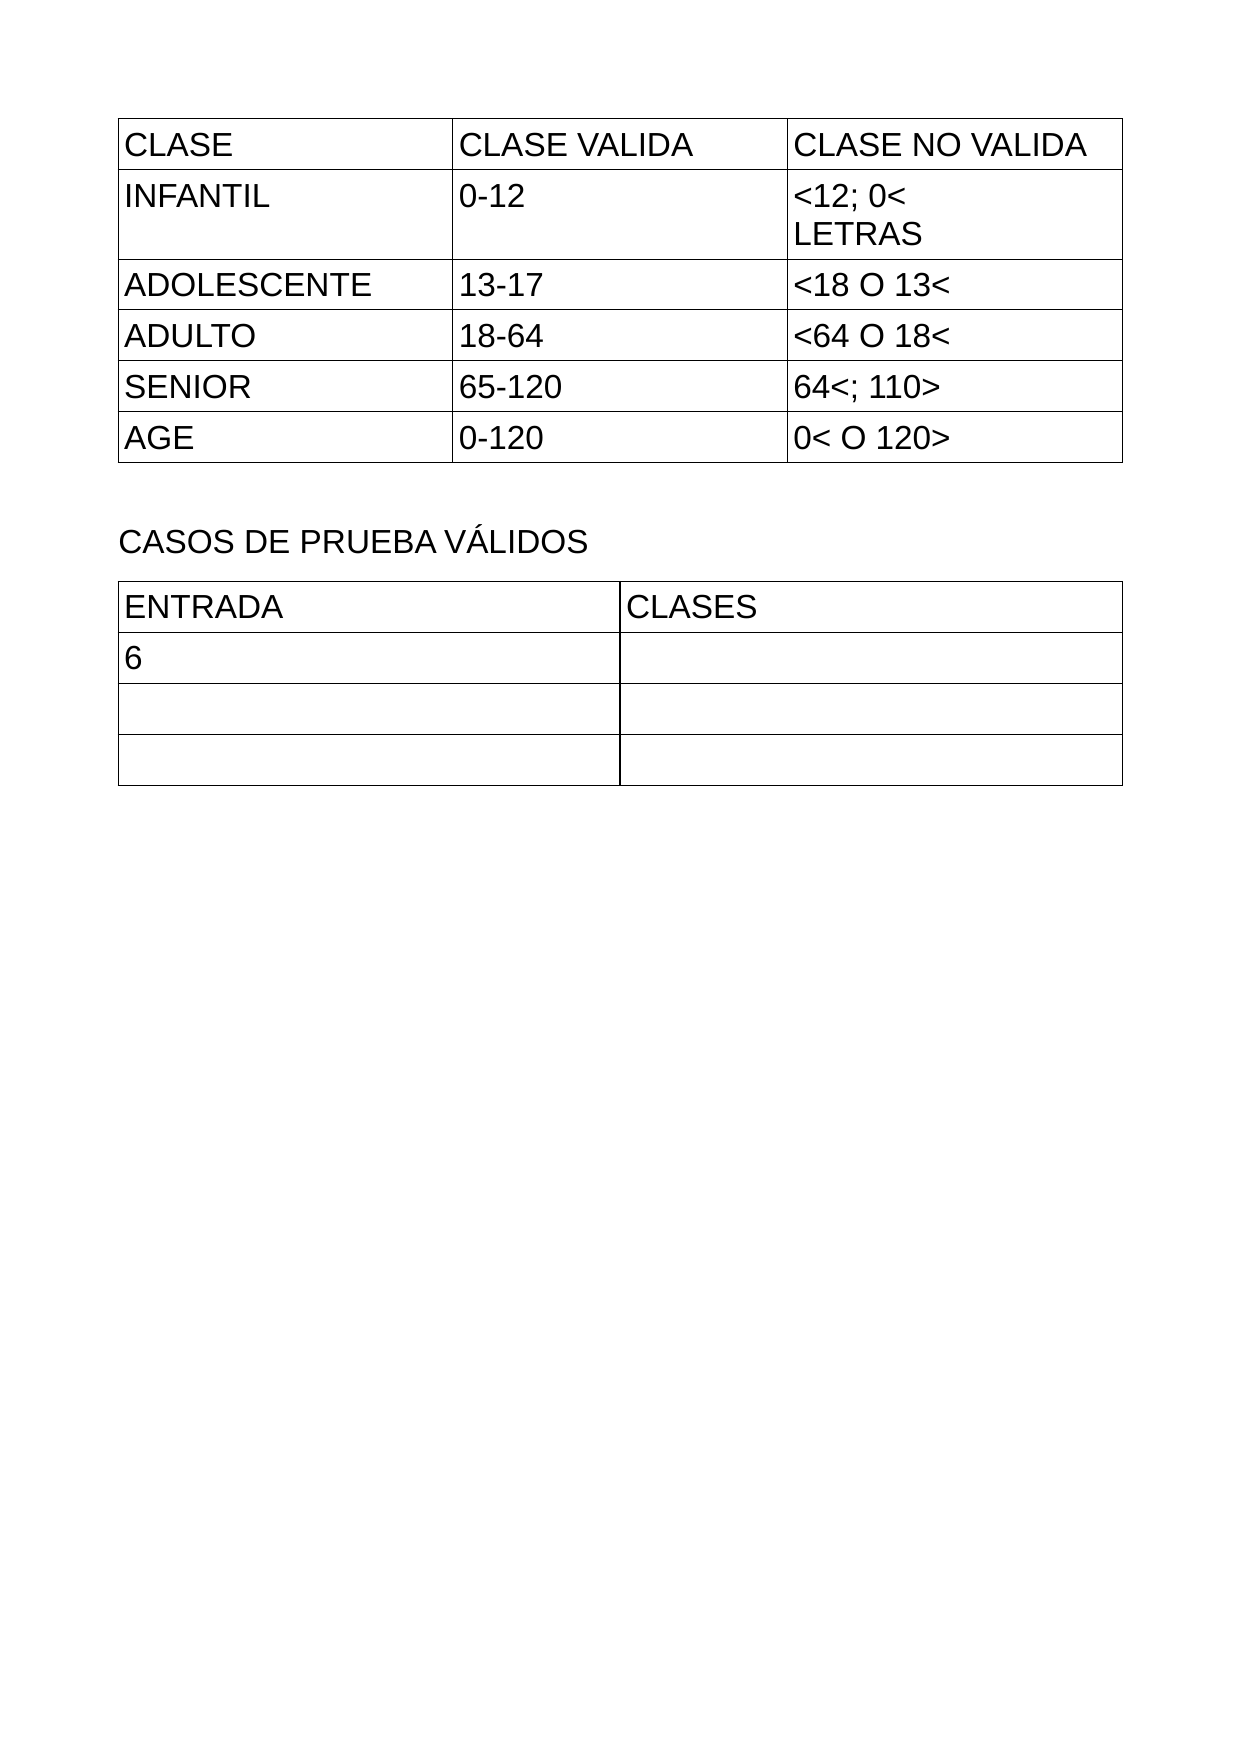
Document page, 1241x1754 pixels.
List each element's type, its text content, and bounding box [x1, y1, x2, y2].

table_cell [621, 735, 1122, 784]
table_cell 13-17 [453, 260, 787, 309]
table_cell 64<; 110> [788, 361, 1122, 411]
table_cell [621, 684, 1122, 733]
table_cell AGE [119, 412, 452, 462]
table_cell <12; 0< LETRAS [788, 170, 1122, 258]
table_header CLASE [119, 119, 452, 169]
table_header CLASES [621, 582, 1122, 632]
table_cell <18 O 13< [788, 260, 1122, 309]
table_header ENTRADA [119, 582, 619, 632]
table_cell 65-120 [453, 361, 787, 411]
table_cell [119, 735, 619, 784]
table_cell ADULTO [119, 310, 452, 360]
table_header CLASE NO VALIDA [788, 119, 1122, 169]
table_cell INFANTIL [119, 170, 452, 258]
table_cell <64 O 18< [788, 310, 1122, 360]
table_cell SENIOR [119, 361, 452, 411]
table_cell ADOLESCENTE [119, 260, 452, 309]
table_cell 6 [119, 633, 619, 683]
table_cell 0< O 120> [788, 412, 1122, 462]
table_header CLASE VALIDA [453, 119, 787, 169]
table_cell 0-120 [453, 412, 787, 462]
table_cell 18-64 [453, 310, 787, 360]
table_cell [119, 684, 619, 733]
text CASOS DE PRUEBA VÁLIDOS [118, 522, 1122, 560]
table_cell 0-12 [453, 170, 787, 258]
table_cell [621, 633, 1122, 683]
